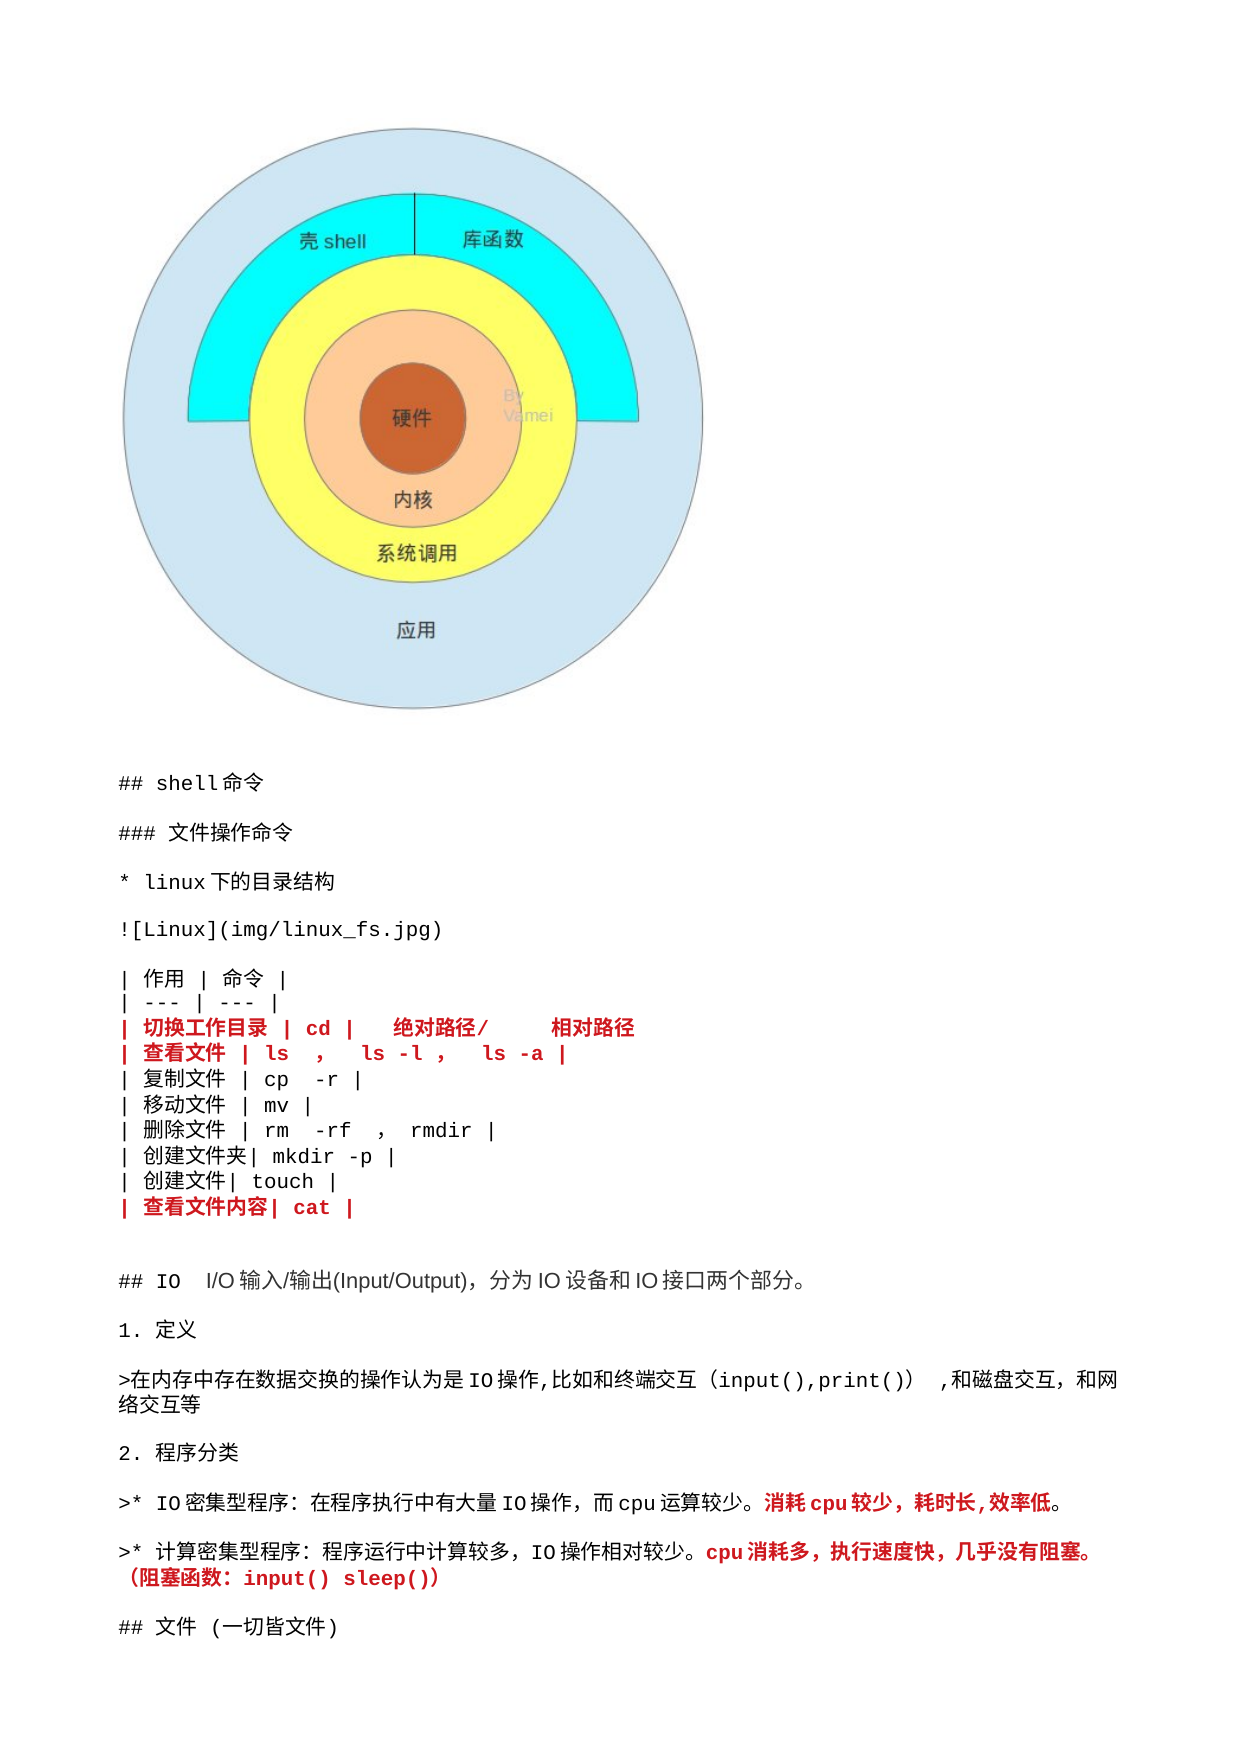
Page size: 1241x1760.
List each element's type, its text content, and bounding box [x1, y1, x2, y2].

text | --- | --- | [118, 992, 1122, 1016]
text 2. 程序分类 [118, 1441, 1122, 1467]
text ![Linux](img/linux_fs.jpg) [118, 919, 1122, 943]
text | 移动文件 | mv | [118, 1093, 1122, 1118]
text ## IO I/O输入/输出(Input/Output)，分为IO设备和IO接口两个部分。 [118, 1268, 1122, 1295]
text ## 文件 (一切皆文件) [118, 1615, 1122, 1640]
text 1. 定义 [118, 1318, 1122, 1344]
text | 删除文件 | rm -rf ， rmdir | [118, 1118, 1122, 1144]
text | 创建文件夹| mkdir -p | [118, 1144, 1122, 1169]
text | 切换工作目录 | cd | 绝对路径/ 相对路径 [118, 1016, 1122, 1041]
text | 复制文件 | cp -r | [118, 1067, 1122, 1093]
text | 创建文件| touch | [118, 1169, 1122, 1195]
text ## shell命令 [118, 771, 1122, 797]
text >* 计算密集型程序：程序运行中计算较多，IO操作相对较少。cpu消耗多，执行速度快，几乎没有阻塞。（阻塞函数：input() sleep()） [118, 1540, 1122, 1591]
text | 查看文件内容| cat | [118, 1195, 1122, 1221]
text | 作用 | 命令 | [118, 967, 1122, 992]
text | 查看文件 | ls ， ls -l ， ls -a | [118, 1041, 1122, 1067]
text * linux下的目录结构 [118, 870, 1122, 896]
text ### 文件操作命令 [118, 821, 1122, 846]
text >在内存中存在数据交换的操作认为是IO操作,比如和终端交互（input(),print()） ,和磁盘交互，和网络交互等 [118, 1368, 1122, 1418]
text >* IO密集型程序：在程序执行中有大量IO操作，而cpu运算较少。消耗cpu较少，耗时长,效率低。 [118, 1491, 1122, 1516]
picture [118, 118, 715, 725]
